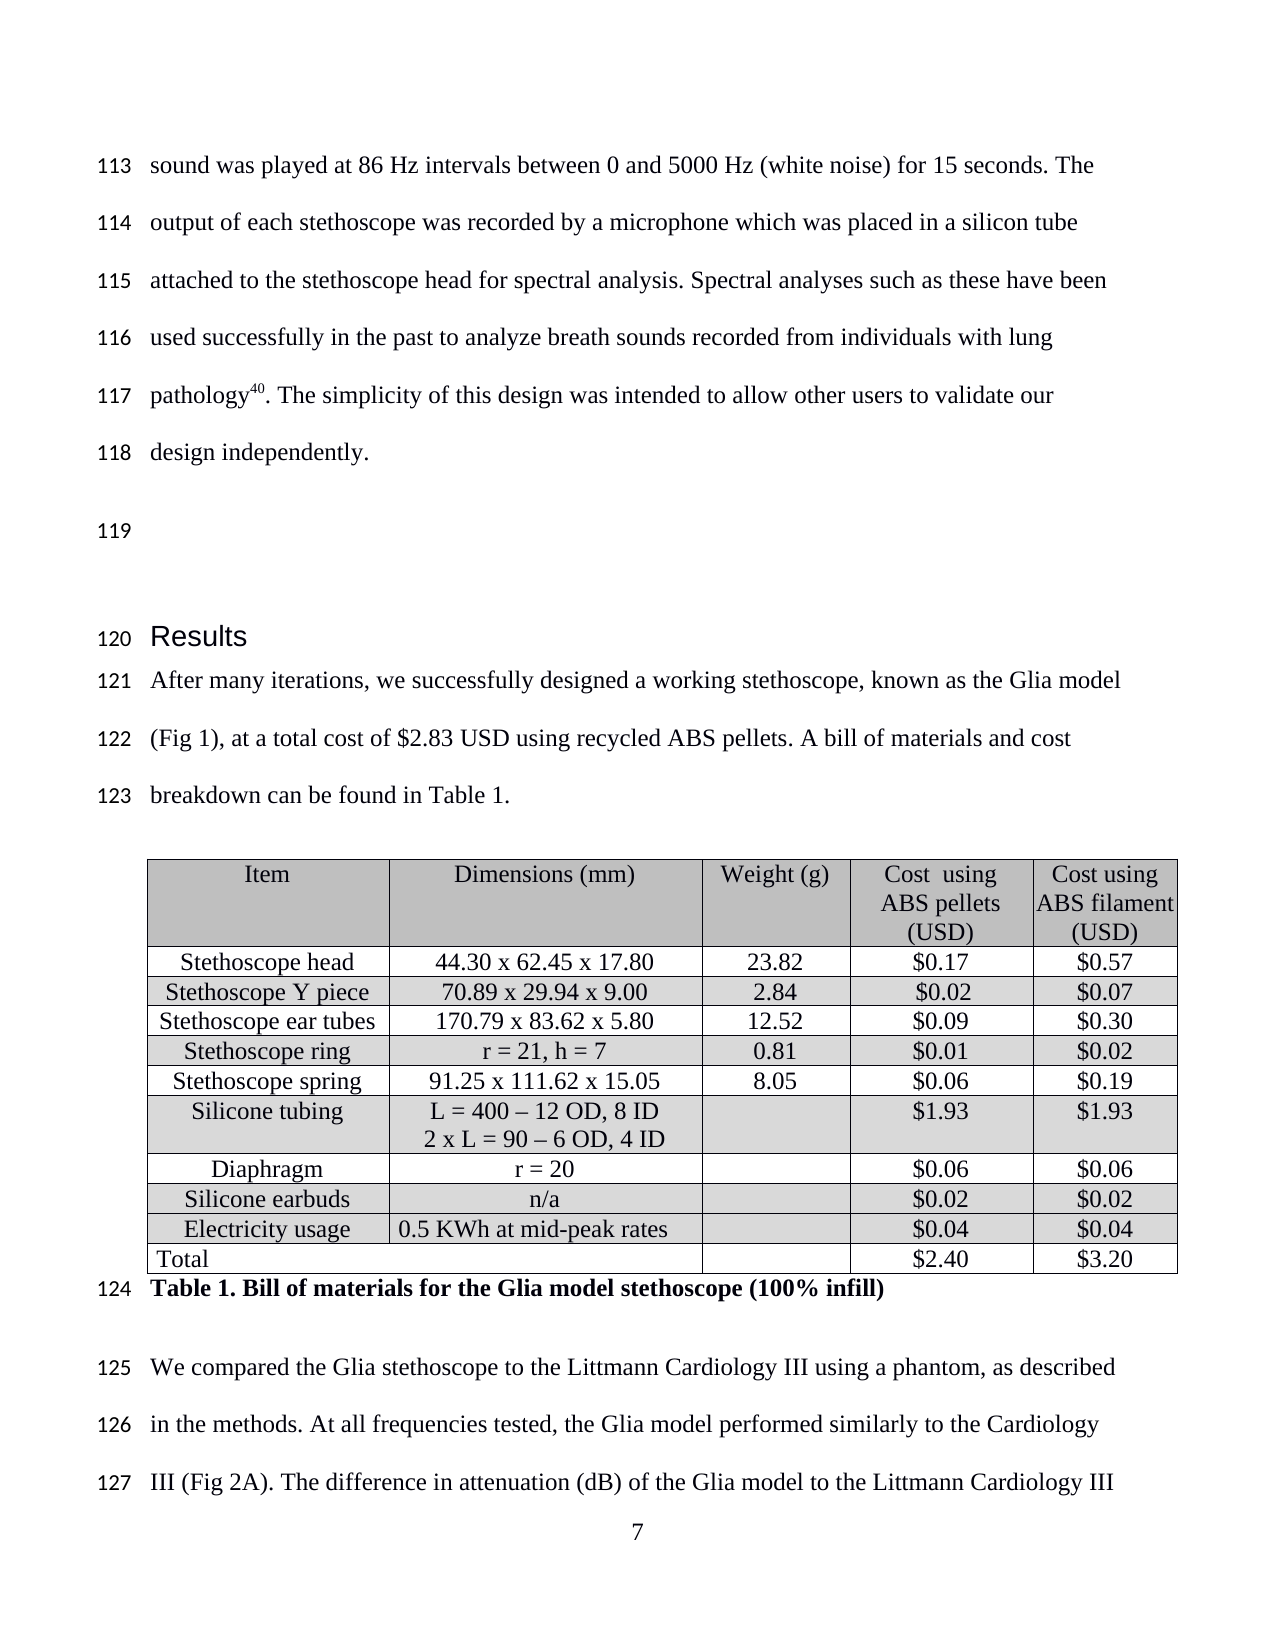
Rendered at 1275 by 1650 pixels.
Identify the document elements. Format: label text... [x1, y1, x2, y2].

table_cell $1.93 [851, 1096, 1033, 1153]
table_cell $0.01 [851, 1036, 1033, 1065]
table_cell $0.07 [1034, 977, 1177, 1005]
text Table 1. Bill of materials for the Glia model stethoscope (100% infill) [150, 1274, 1125, 1302]
text We compared the Glia stethoscope to the Littmann Cardiology III using a phantom, as described in the methods. At all frequencies tested, the Glia model performed similarly to the Cardiology III (Fig 2A). The difference in attenuation (dB) of the Glia model to the Littmann Cardiology III [150, 1352, 1125, 1496]
table_cell $0.57 [1034, 947, 1177, 976]
table_header Item [148, 860, 389, 946]
table_header Cost using ABS pellets (USD) [851, 860, 1033, 946]
table_cell r = 20 [390, 1154, 702, 1183]
table_cell $0.09 [851, 1006, 1033, 1035]
subtitle Results [150, 619, 1125, 653]
table_header Weight (g) [703, 860, 850, 946]
table_cell [703, 1154, 850, 1183]
table_cell $0.06 [851, 1154, 1033, 1183]
table_cell $0.02 [851, 1184, 1033, 1213]
table_cell $0.17 [851, 947, 1033, 976]
table_cell [703, 1214, 850, 1243]
table_cell 44.30 x 62.45 x 17.80 [390, 947, 702, 976]
text After many iterations, we successfully designed a working stethoscope, known as the Glia model (Fig 1), at a total cost of $2.83 USD using recycled ABS pellets. A bill of materials and cost breakdown can be found in Table 1. [150, 665, 1125, 809]
table_cell Silicone earbuds [148, 1184, 389, 1213]
table_cell 2.84 [703, 977, 850, 1005]
table_cell $0.06 [851, 1066, 1033, 1095]
table_cell n/a [390, 1184, 702, 1213]
table_cell $0.06 [1034, 1154, 1177, 1183]
table_cell $0.02 [851, 977, 1033, 1005]
table_cell Diaphragm [148, 1154, 389, 1183]
table_cell [703, 1244, 850, 1272]
table_cell Electricity usage [148, 1214, 389, 1243]
table_cell $3.20 [1034, 1244, 1177, 1272]
table_header Dimensions (mm) [390, 860, 702, 946]
table_cell [703, 1184, 850, 1213]
table_cell 70.89 x 29.94 x 9.00 [390, 977, 702, 1005]
table_cell $1.93 [1034, 1096, 1177, 1153]
table_cell [703, 1096, 850, 1153]
table_cell Stethoscope spring [148, 1066, 389, 1095]
table_cell $0.04 [851, 1214, 1033, 1243]
table_cell Stethoscope Y piece [148, 977, 389, 1005]
table_cell $0.04 [1034, 1214, 1177, 1243]
table_cell r = 21, h = 7 [390, 1036, 702, 1065]
table_header Cost using ABS filament (USD) [1034, 860, 1177, 946]
text sound was played at 86 Hz intervals between 0 and 5000 Hz (white noise) for 15 seconds. The output of each stethoscope was recorded by a microphone which was placed in a silicon tube attached to the stethoscope head for spectral analysis. Spectral analyses such as these have been used successfully in the past to analyze breath sounds recorded from individuals with lung pathology40. The simplicity of this design was intended to allow other users to validate our design independently. [150, 150, 1125, 466]
table_cell 0.81 [703, 1036, 850, 1065]
table_cell Stethoscope ring [148, 1036, 389, 1065]
table_cell 23.82 [703, 947, 850, 976]
table_cell 91.25 x 111.62 x 15.05 [390, 1066, 702, 1095]
table_cell $0.19 [1034, 1066, 1177, 1095]
table_cell Stethoscope head [148, 947, 389, 976]
table_cell Stethoscope ear tubes [148, 1006, 389, 1035]
table_cell Total [148, 1244, 702, 1272]
table_cell $2.40 [851, 1244, 1033, 1272]
table_cell $0.02 [1034, 1184, 1177, 1213]
table_cell 0.5 KWh at mid-peak rates [390, 1214, 702, 1243]
table_cell 12.52 [703, 1006, 850, 1035]
table_cell 170.79 x 83.62 x 5.80 [390, 1006, 702, 1035]
table_cell $0.02 [1034, 1036, 1177, 1065]
table_cell 8.05 [703, 1066, 850, 1095]
table_cell $0.30 [1034, 1006, 1177, 1035]
table_cell Silicone tubing [148, 1096, 389, 1153]
table_cell L = 400 – 12 OD, 8 ID 2 x L = 90 – 6 OD, 4 ID [390, 1096, 702, 1153]
